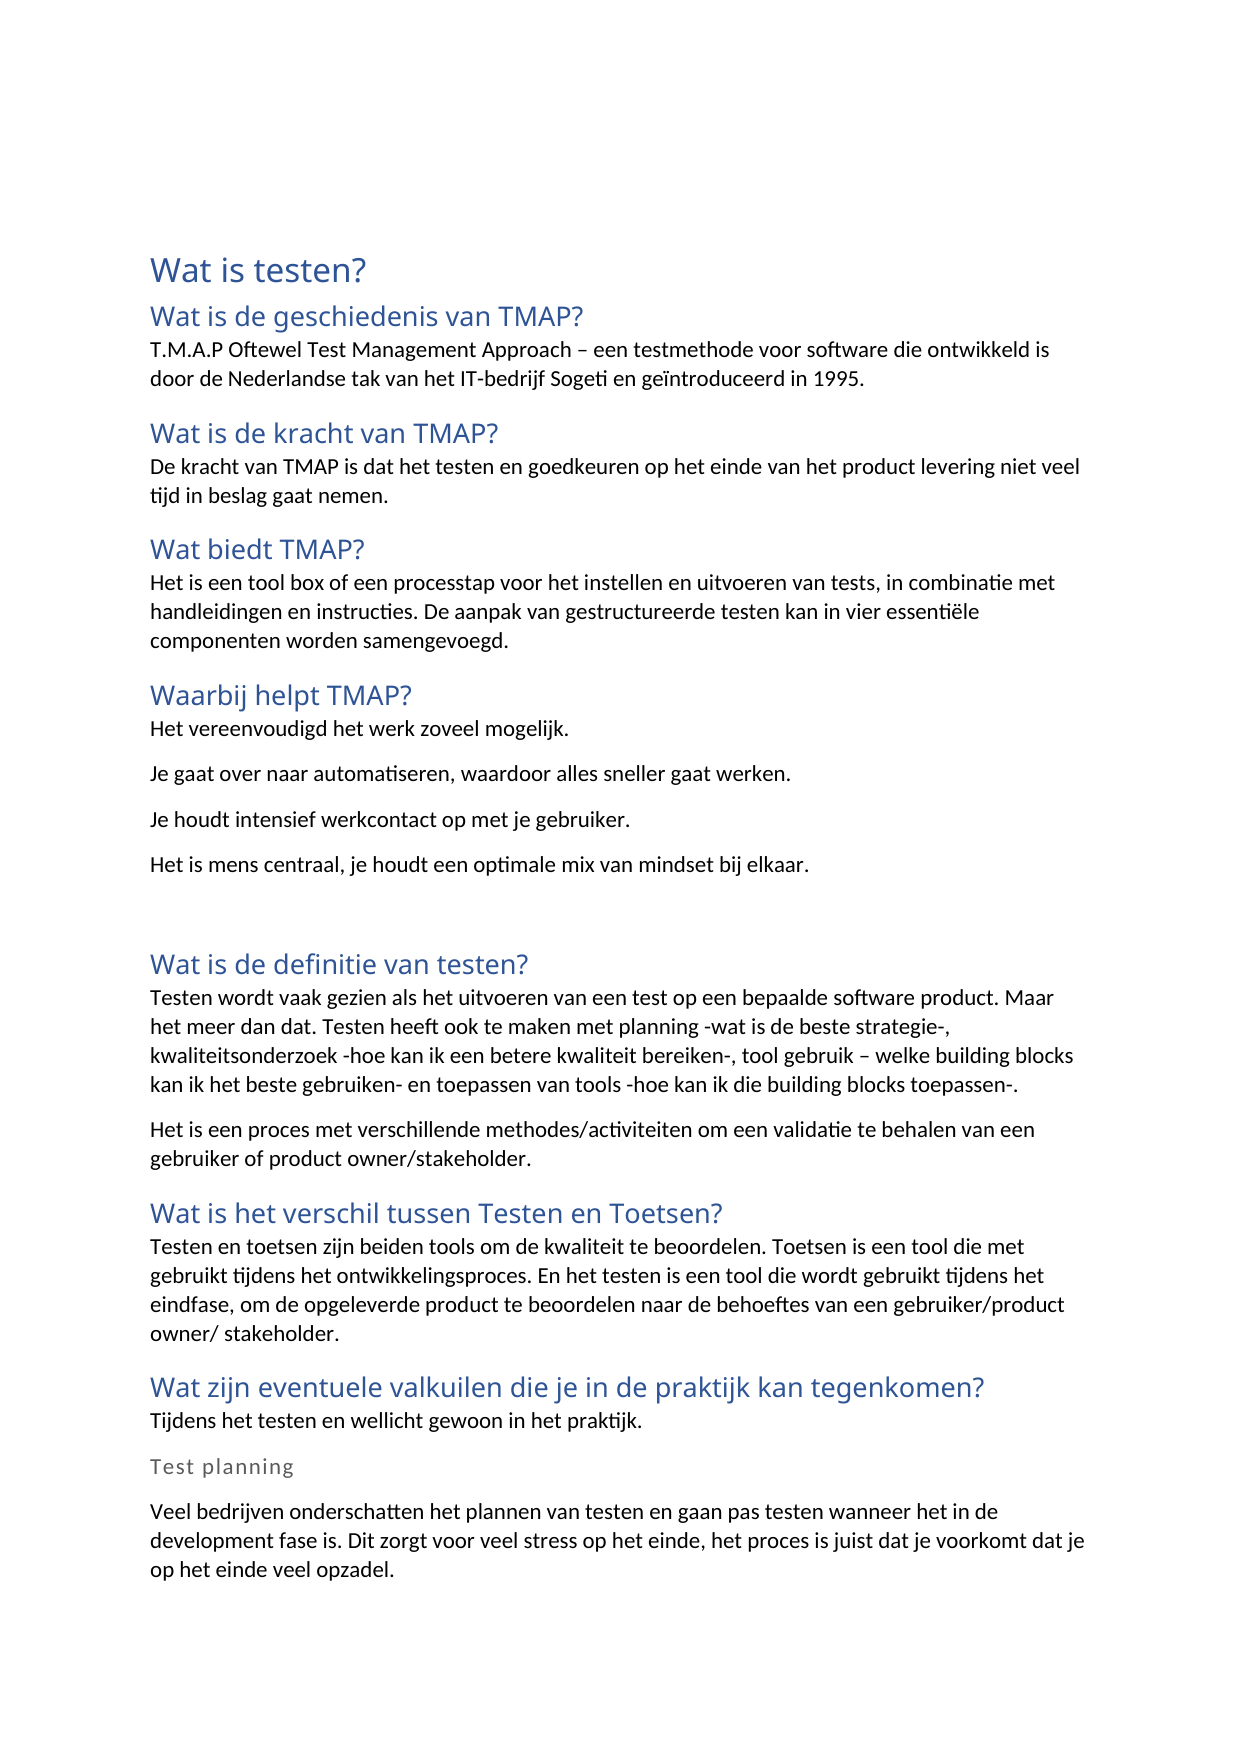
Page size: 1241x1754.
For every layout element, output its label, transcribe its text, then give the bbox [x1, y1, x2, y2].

text Testen en toetsen zijn beiden tools om de kwaliteit te beoordelen. Toetsen is een tool die met gebruikt tijdens het ontwikkelingsproces. En het testen is een tool die wordt gebruikt tijdens het eindfase, om de opgeleverde product te beoordelen naar de behoeftes van een gebruiker/product owner/ stakeholder. [150, 1232, 1090, 1347]
subtitle Waarbij helpt TMAP? [150, 676, 1090, 713]
text Veel bedrijven onderschatten het plannen van testen en gaan pas testen wanneer het in de development fase is. Dit zorgt voor veel stress op het einde, het proces is juist dat je voorkomt dat je op het einde veel opzadel. [150, 1497, 1090, 1583]
text Het is mens centraal, je houdt een optimale mix van mindset bij elkaar. [150, 850, 1090, 878]
text Het vereenvoudigd het werk zoveel mogelijk. [150, 714, 1090, 742]
text Het is een proces met verschillende methodes/activiteiten om een validatie te behalen van een gebruiker of product owner/stakeholder. [150, 1116, 1090, 1172]
subtitle Wat zijn eventuele valkuilen die je in de praktijk kan tegenkomen? [150, 1368, 1090, 1405]
subtitle Wat is het verschil tussen Testen en Toetsen? [150, 1194, 1090, 1231]
text De kracht van TMAP is dat het testen en goedkeuren op het einde van het product levering niet veel tijd in beslag gaat nemen. [150, 452, 1090, 509]
subtitle Wat is de definitie van testen? [150, 946, 1090, 982]
text Testen wordt vaak gezien als het uitvoeren van een test op een bepaalde software product. Maar het meer dan dat. Testen heeft ook te maken met planning -wat is de beste strategie-, kwaliteitsonderzoek -hoe kan ik een betere kwaliteit bereiken-, tool gebruik – welke building blocks kan ik het beste gebruiken- en toepassen van tools -hoe kan ik die building blocks toepassen-. [150, 983, 1090, 1098]
subtitle Wat is de kracht van TMAP? [150, 414, 1090, 451]
text Je houdt intensief werkcontact op met je gebruiker. [150, 805, 1090, 833]
text Test planning [150, 1452, 1090, 1480]
text T.M.A.P Oftewel Test Management Approach – een testmethode voor software die ontwikkeld is door de Nederlandse tak van het IT-bedrijf Sogeti en geïntroduceerd in 1995. [150, 336, 1090, 392]
subtitle Wat biedt TMAP? [150, 531, 1090, 567]
text Je gaat over naar automatiseren, waardoor alles sneller gaat werken. [150, 759, 1090, 787]
subtitle Wat is de geschiedenis van TMAP? [150, 298, 1090, 334]
text Het is een tool box of een processtap voor het instellen en uitvoeren van tests, in combinatie met handleidingen en instructies. De aanpak van gestructureerde testen kan in vier essentiële componenten worden samengevoegd. [150, 568, 1090, 654]
text Tijdens het testen en wellicht gewoon in het praktijk. [150, 1406, 1090, 1434]
subtitle Wat is testen? [150, 247, 1090, 292]
